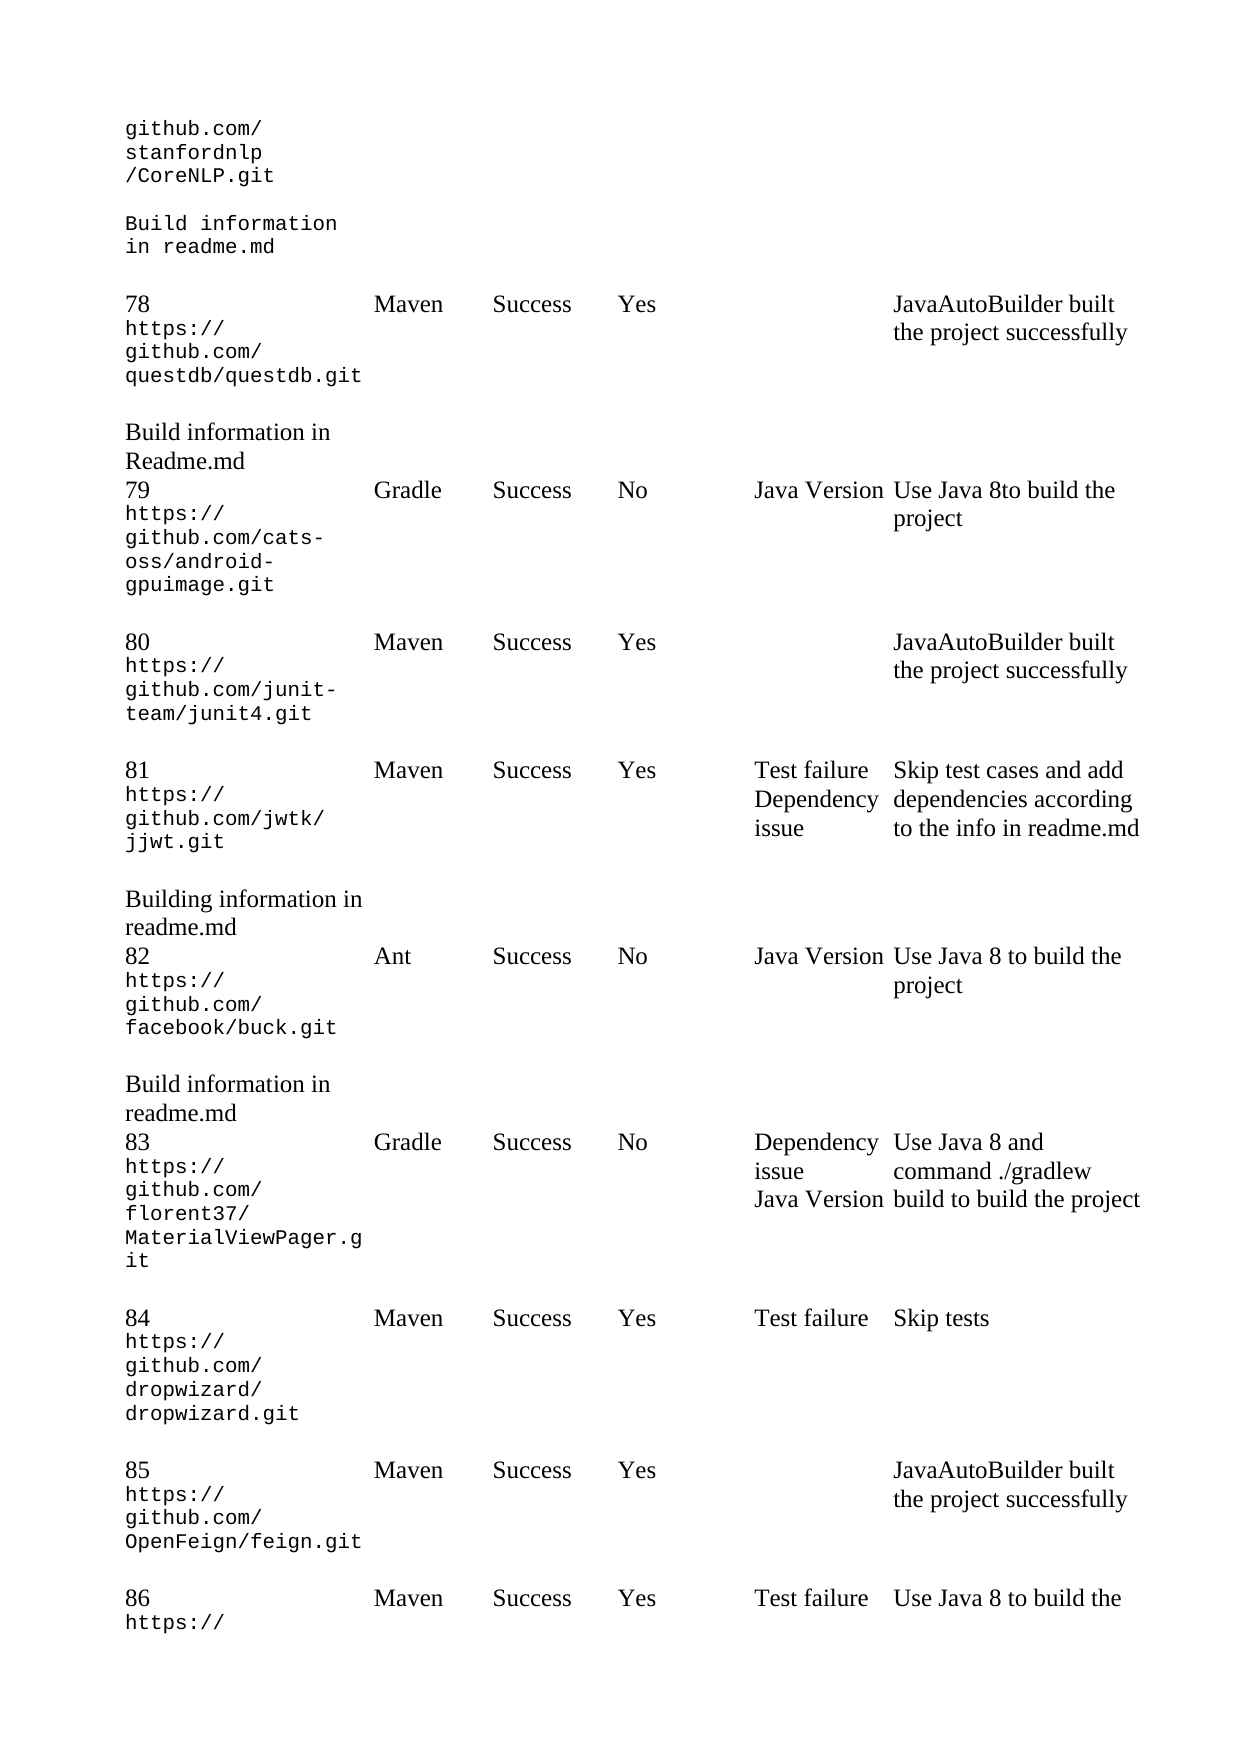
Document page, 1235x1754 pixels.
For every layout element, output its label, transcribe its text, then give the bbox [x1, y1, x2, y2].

table_cell Success [493, 475, 617, 627]
table_cell 78 https://github.com/questdb/questdb.git Build information in Readme.md [125, 289, 374, 475]
table_cell Success [493, 1127, 617, 1303]
table_cell Maven [374, 1583, 492, 1636]
table_cell 81 https://github.com/jwtk/jjwt.git Building information in readme.md [125, 755, 374, 941]
table_cell Skip tests [893, 1303, 1145, 1455]
table_cell 82 https://github.com/facebook/buck.git Build information in readme.md [125, 941, 374, 1127]
table_cell Yes [617, 289, 754, 475]
table_cell [893, 118, 1145, 289]
table_cell 80 https://github.com/junit-team/junit4.git [125, 627, 374, 755]
table_cell Ant [374, 941, 492, 1127]
table_cell Success [493, 1455, 617, 1583]
table_cell Use Java 8to build the project [893, 475, 1145, 627]
table_cell Yes [617, 755, 754, 941]
table_cell [754, 1455, 893, 1583]
table_cell Gradle [374, 475, 492, 627]
table_cell JavaAutoBuilder built the project successfully [893, 289, 1145, 475]
table_cell Maven [374, 627, 492, 755]
table_cell Yes [617, 1455, 754, 1583]
table_cell 83 https://github.com/florent37/MaterialViewPager.git [125, 1127, 374, 1303]
table_cell Success [493, 755, 617, 941]
table_cell Use Java 8 and command ./gradlew build to build the project [893, 1127, 1145, 1303]
table_cell [754, 289, 893, 475]
table_cell Test failure Dependency issue [754, 755, 893, 941]
table_cell 84 https://github.com/dropwizard/dropwizard.git [125, 1303, 374, 1455]
table_cell github.com/stanfordnlp /CoreNLP.git Build information in readme.md [125, 118, 374, 289]
table_cell 86 https:// [125, 1583, 374, 1636]
table_cell JavaAutoBuilder built the project successfully [893, 1455, 1145, 1583]
table_cell Yes [617, 1583, 754, 1636]
table_cell Java Version [754, 475, 893, 627]
table_cell Use Java 8 to build the project [893, 941, 1145, 1127]
table_cell Dependency issue Java Version [754, 1127, 893, 1303]
table_cell JavaAutoBuilder built the project successfully [893, 627, 1145, 755]
table_cell Success [493, 941, 617, 1127]
table_cell 85 https://github.com/OpenFeign/feign.git [125, 1455, 374, 1583]
table_cell [754, 118, 893, 289]
table_cell Skip test cases and add dependencies according to the info in readme.md [893, 755, 1145, 941]
table_cell Maven [374, 755, 492, 941]
table_cell No [617, 941, 754, 1127]
table_cell Yes [617, 1303, 754, 1455]
table_cell [754, 627, 893, 755]
table_cell No [617, 475, 754, 627]
table_cell Yes [617, 627, 754, 755]
table_cell [617, 118, 754, 289]
table_cell [374, 118, 492, 289]
table_cell Maven [374, 1455, 492, 1583]
table_cell Maven [374, 289, 492, 475]
table_cell Success [493, 289, 617, 475]
table_cell Java Version [754, 941, 893, 1127]
table_cell Success [493, 1303, 617, 1455]
table_cell Test failure [754, 1583, 893, 1636]
table_cell 79 https://github.com/cats-oss/android-gpuimage.git [125, 475, 374, 627]
table_cell Test failure [754, 1303, 893, 1455]
table_cell [493, 118, 617, 289]
table_cell Success [493, 1583, 617, 1636]
table_cell Use Java 8 to build the [893, 1583, 1145, 1636]
table_cell Success [493, 627, 617, 755]
table_cell No [617, 1127, 754, 1303]
table_cell Maven [374, 1303, 492, 1455]
table_cell Gradle [374, 1127, 492, 1303]
